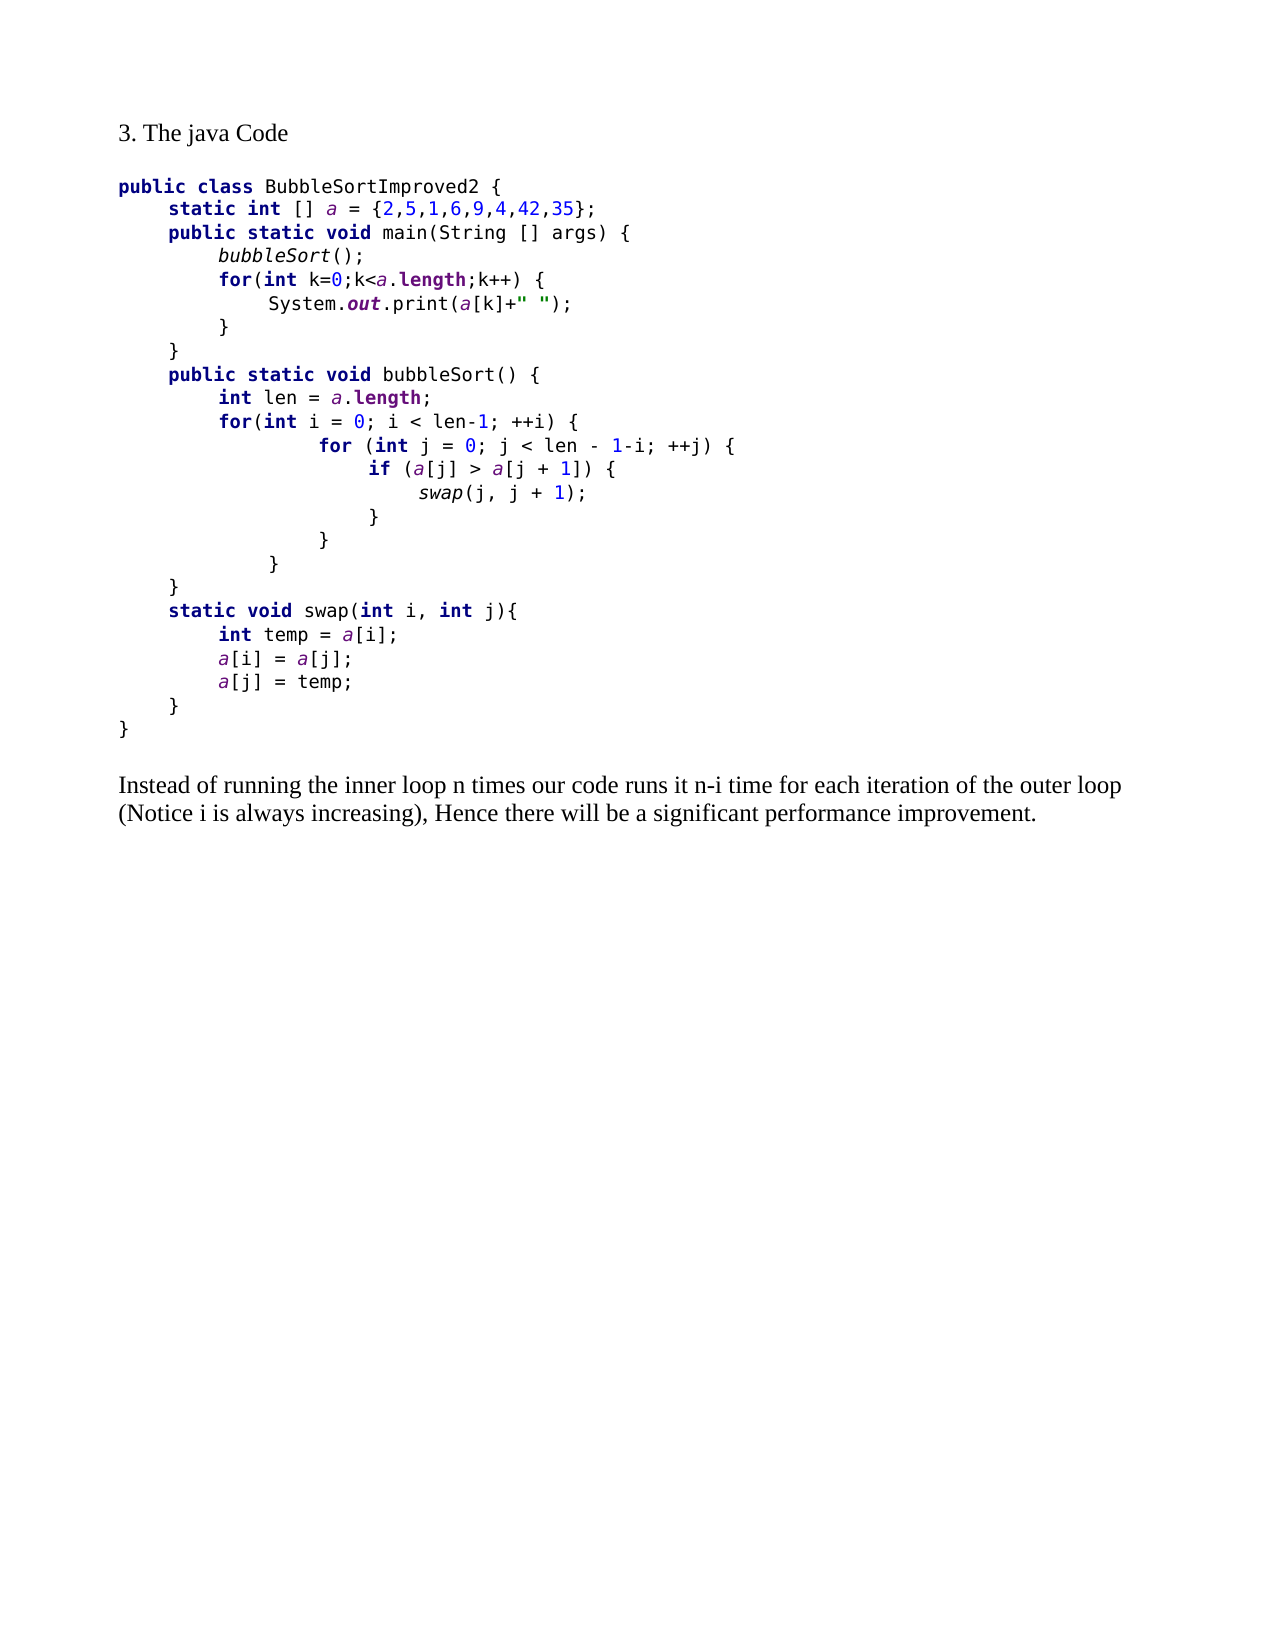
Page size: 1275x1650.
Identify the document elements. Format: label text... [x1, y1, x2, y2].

text public class BubbleSortImproved2 { [118, 176, 1157, 198]
text } [118, 340, 1157, 364]
text a[j] = temp; [118, 671, 1157, 695]
text int temp = a[i]; [118, 624, 1157, 647]
text for (int j = 0; j < len - 1-i; ++j) { [118, 435, 1157, 458]
text 3. The java Code [118, 118, 1157, 147]
text public static void main(String [] args) { [118, 222, 1157, 246]
text if (a[j] > a[j + 1]) { [118, 458, 1157, 482]
text static int [] a = {2,5,1,6,9,4,42,35}; [118, 198, 1157, 222]
text } [118, 506, 1157, 529]
text Instead of running the inner loop n times our code runs it n-i time for each iteration of the outer loop (Notice i is always increasing), Hence there will be a significant performance improvement. [118, 770, 1157, 827]
text bubbleSort(); [118, 246, 1157, 269]
text swap(j, j + 1); [118, 482, 1157, 506]
text } [118, 316, 1157, 340]
text a[i] = a[j]; [118, 647, 1157, 671]
text } [118, 718, 1157, 740]
text } [118, 529, 1157, 553]
text for(int i = 0; i < len-1; ++i) { [118, 411, 1157, 435]
text } [118, 553, 1157, 577]
text int len = a.length; [118, 387, 1157, 411]
text public static void bubbleSort() { [118, 364, 1157, 387]
text System.out.print(a[k]+" "); [118, 293, 1157, 316]
text static void swap(int i, int j){ [118, 600, 1157, 624]
text } [118, 577, 1157, 600]
text } [118, 695, 1157, 718]
text for(int k=0;k<a.length;k++) { [118, 269, 1157, 293]
